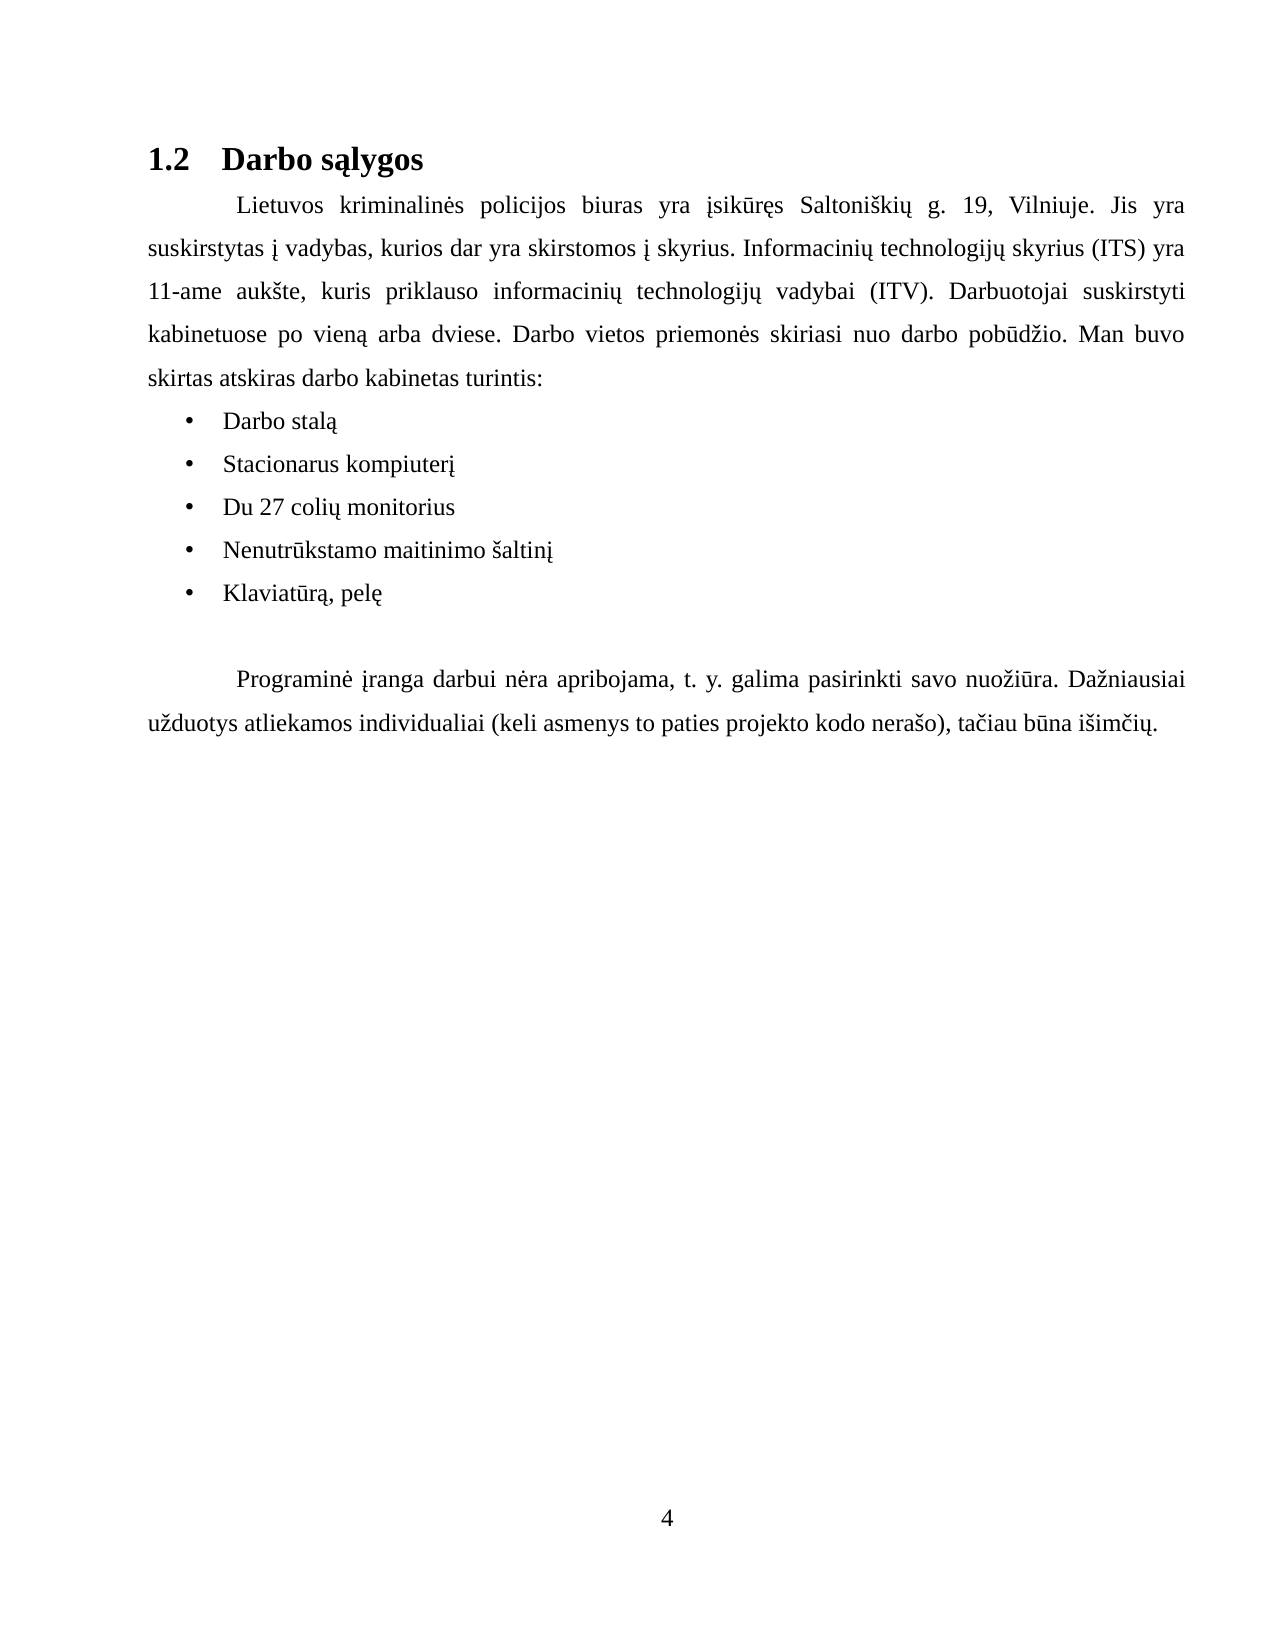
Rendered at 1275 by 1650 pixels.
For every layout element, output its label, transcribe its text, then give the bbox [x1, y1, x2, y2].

text Programinė įranga darbui nėra apribojama, t. y. galima pasirinkti savo nuožiūra. Dažniausiai užduotys atliekamos individualiai (keli asmenys to paties projekto kodo nerašo), tačiau būna išimčių. [148, 664, 1186, 736]
list Darbo stalą [185, 406, 1186, 434]
list Du 27 colių monitorius [185, 492, 1186, 521]
text Lietuvos kriminalinės policijos biuras yra įsikūręs Saltoniškių g. 19, Vilniuje. Jis yra suskirstytas į vadybas, kurios dar yra skirstomos į skyrius. Informacinių technologijų skyrius (ITS) yra 11-ame aukšte, kuris priklauso informacinių technologijų vadybai (ITV). Darbuotojai suskirstyti kabinetuose po vieną arba dviese. Darbo vietos priemonės skiriasi nuo darbo pobūdžio. Man buvo skirtas atskiras darbo kabinetas turintis: [148, 190, 1186, 391]
subtitle Darbo sąlygos [148, 139, 1186, 178]
list Klaviatūrą, pelę [185, 578, 1186, 650]
list Stacionarus kompiuterį [185, 449, 1186, 478]
list Nenutrūkstamo maitinimo šaltinį [185, 535, 1186, 564]
